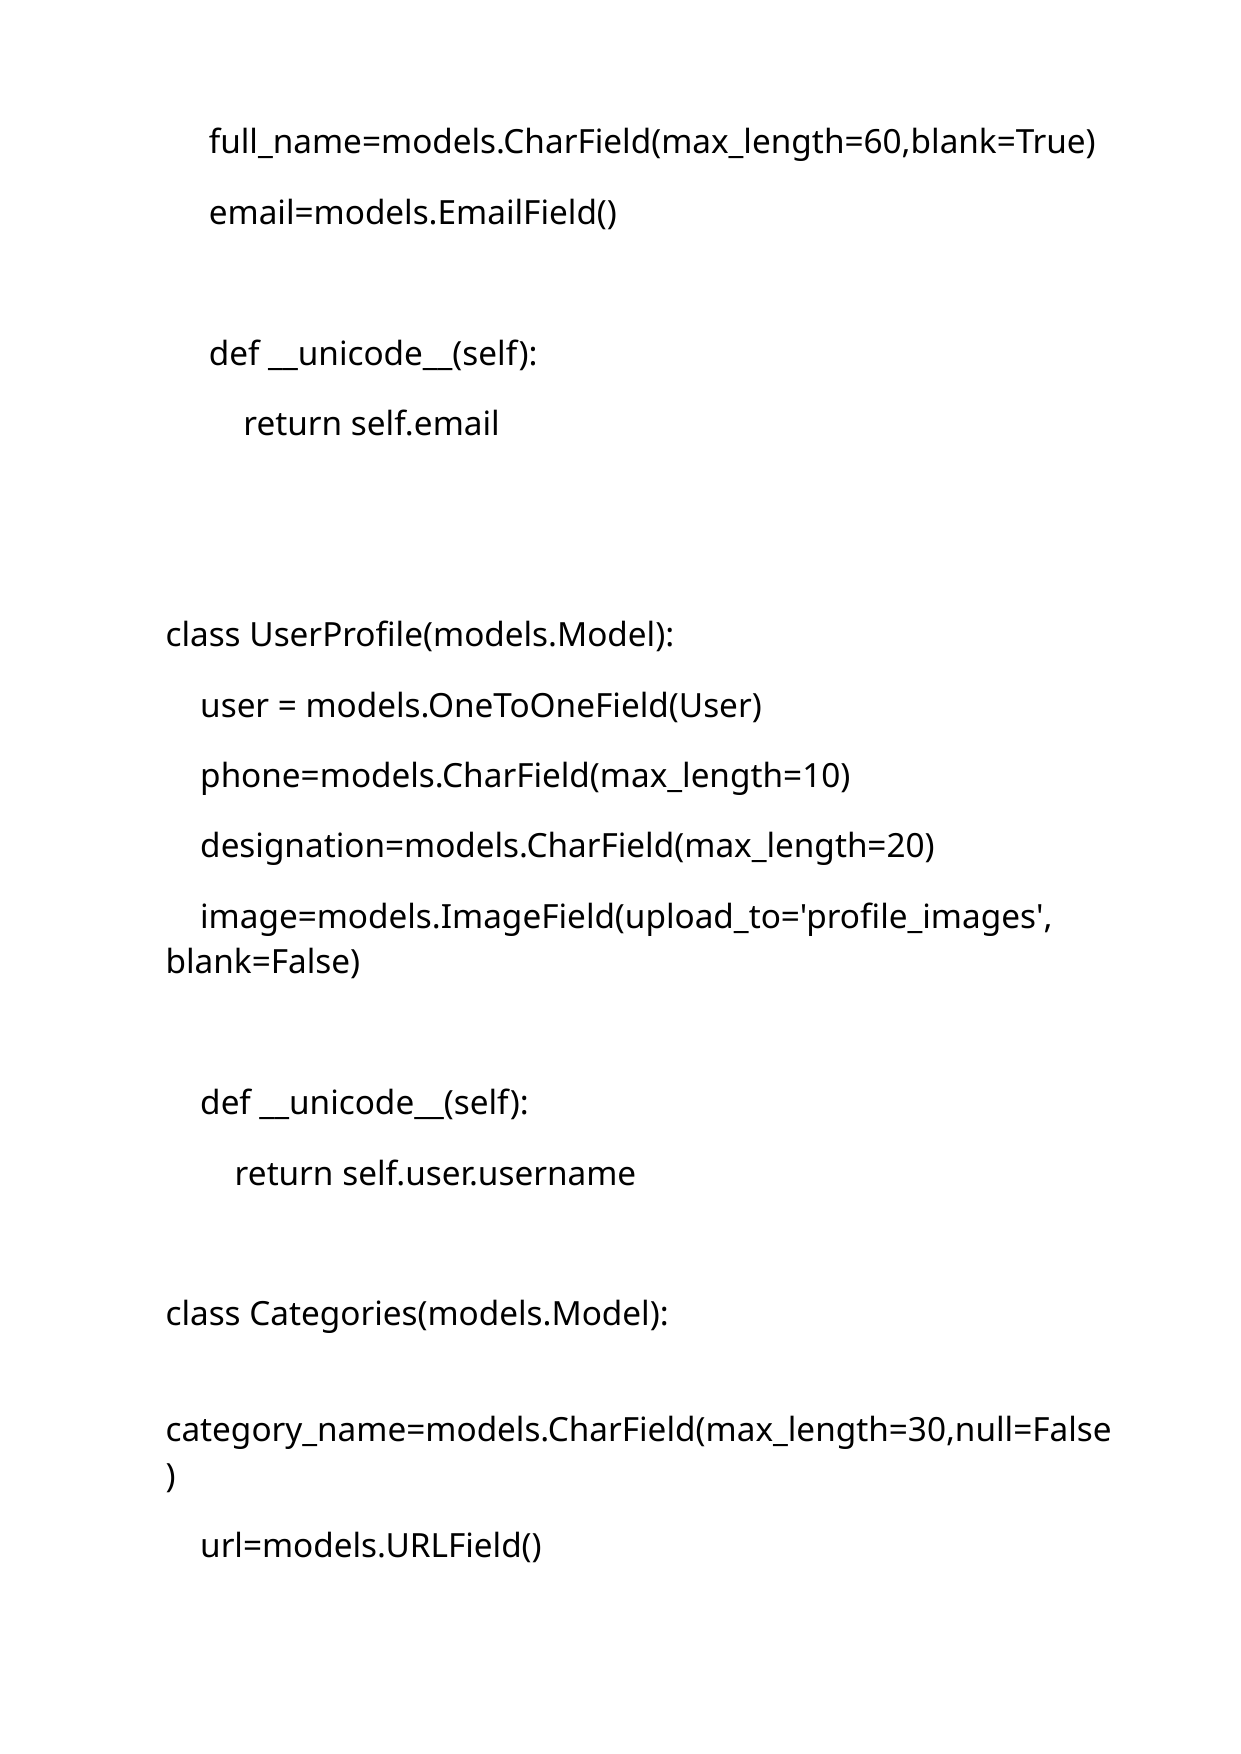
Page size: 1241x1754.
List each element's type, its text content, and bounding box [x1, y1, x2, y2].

text return self.user.username [165, 1149, 1122, 1195]
text email=models.EmailField() [165, 188, 1122, 234]
text class UserProfile(models.Model): [165, 611, 1122, 656]
text url=models.URLField() [165, 1522, 1122, 1567]
text designation=models.CharField(max_length=20) [165, 822, 1122, 868]
text def __unicode__(self): [165, 329, 1122, 375]
text user = models.OneToOneField(User) [165, 681, 1122, 727]
text category_name=models.CharField(max_length=30,null=False) [165, 1361, 1122, 1497]
text class Categories(models.Model): [165, 1290, 1122, 1336]
text full_name=models.CharField(max_length=60,blank=True) [165, 118, 1122, 163]
text image=models.ImageField(upload_to='profile_images', blank=False) [165, 893, 1122, 983]
text phone=models.CharField(max_length=10) [165, 752, 1122, 797]
text return self.email [165, 400, 1122, 445]
text def __unicode__(self): [165, 1079, 1122, 1124]
